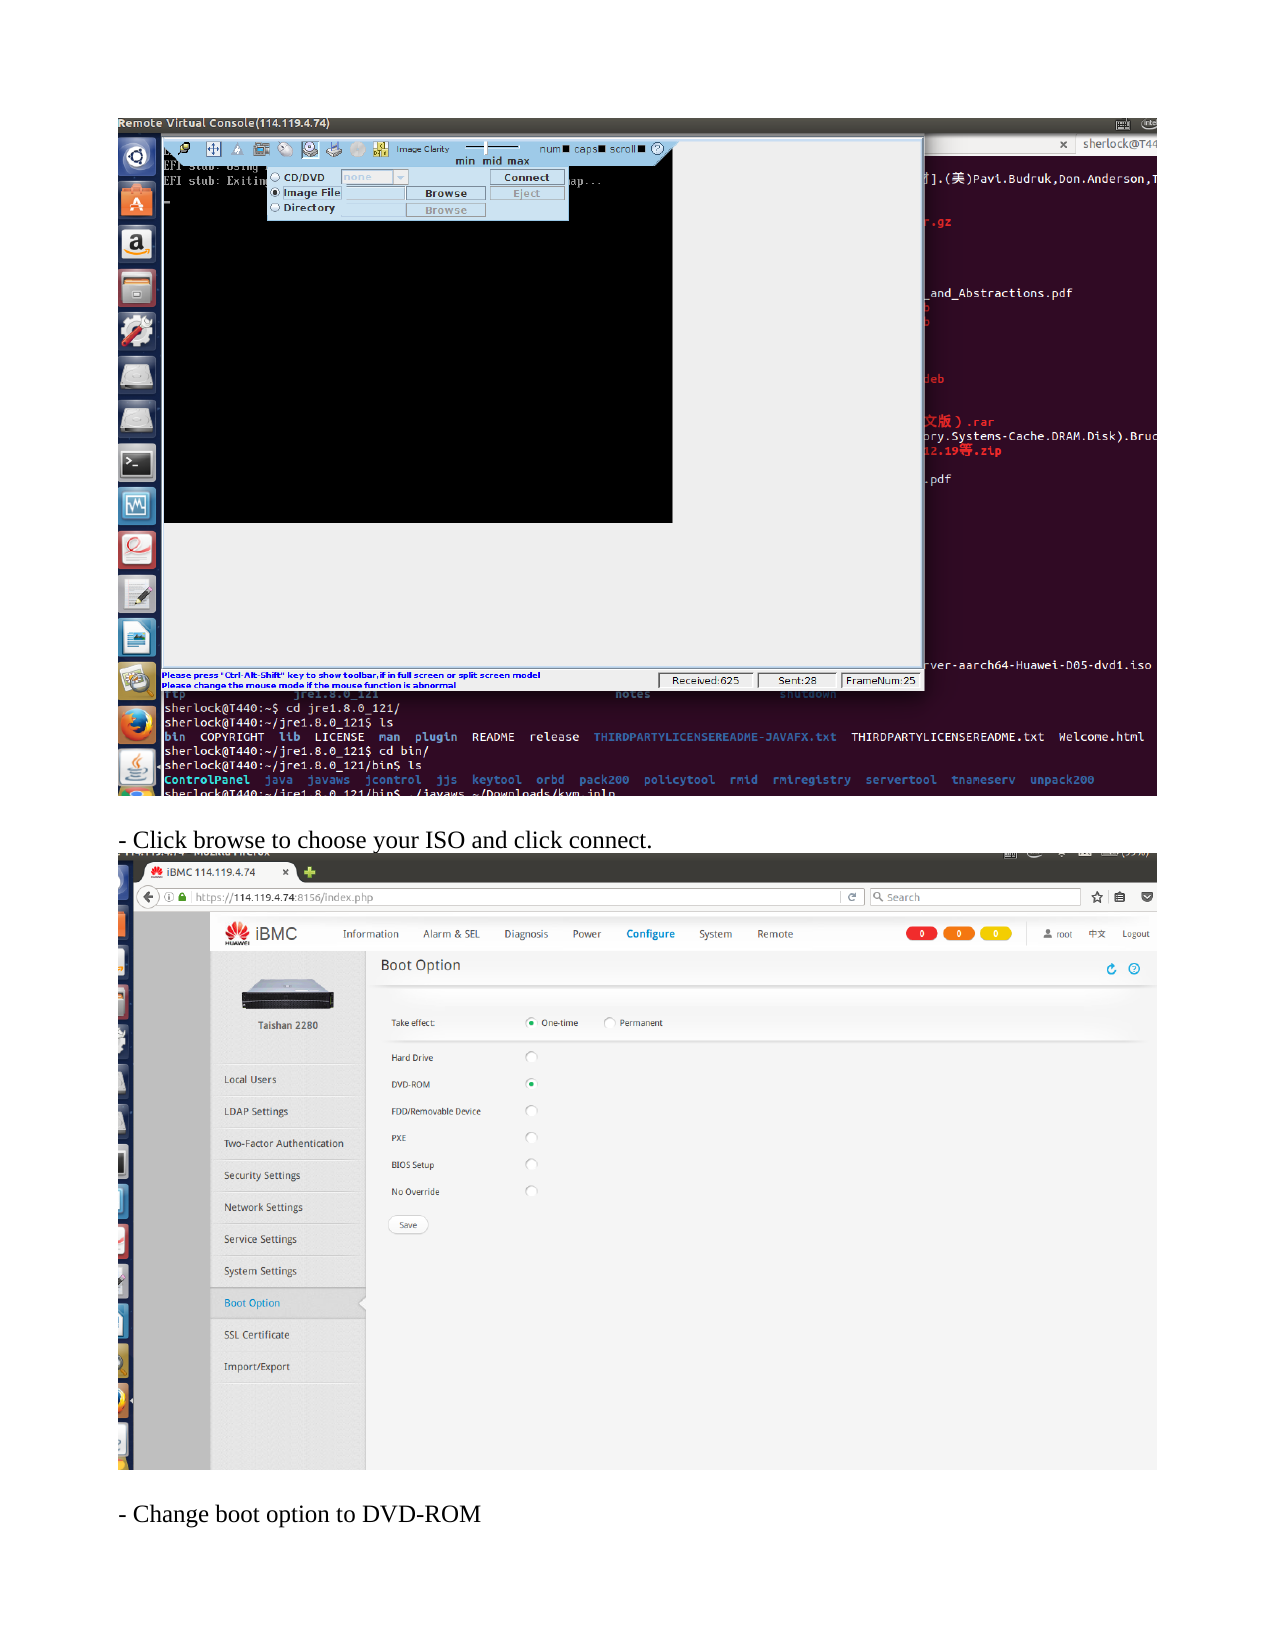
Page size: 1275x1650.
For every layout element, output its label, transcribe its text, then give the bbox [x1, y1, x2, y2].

picture [118, 118, 1157, 796]
picture [118, 853, 1157, 1470]
text - Click browse to choose your ISO and click connect. [118, 825, 1157, 853]
text - Change boot option to DVD-ROM [118, 1499, 1157, 1527]
